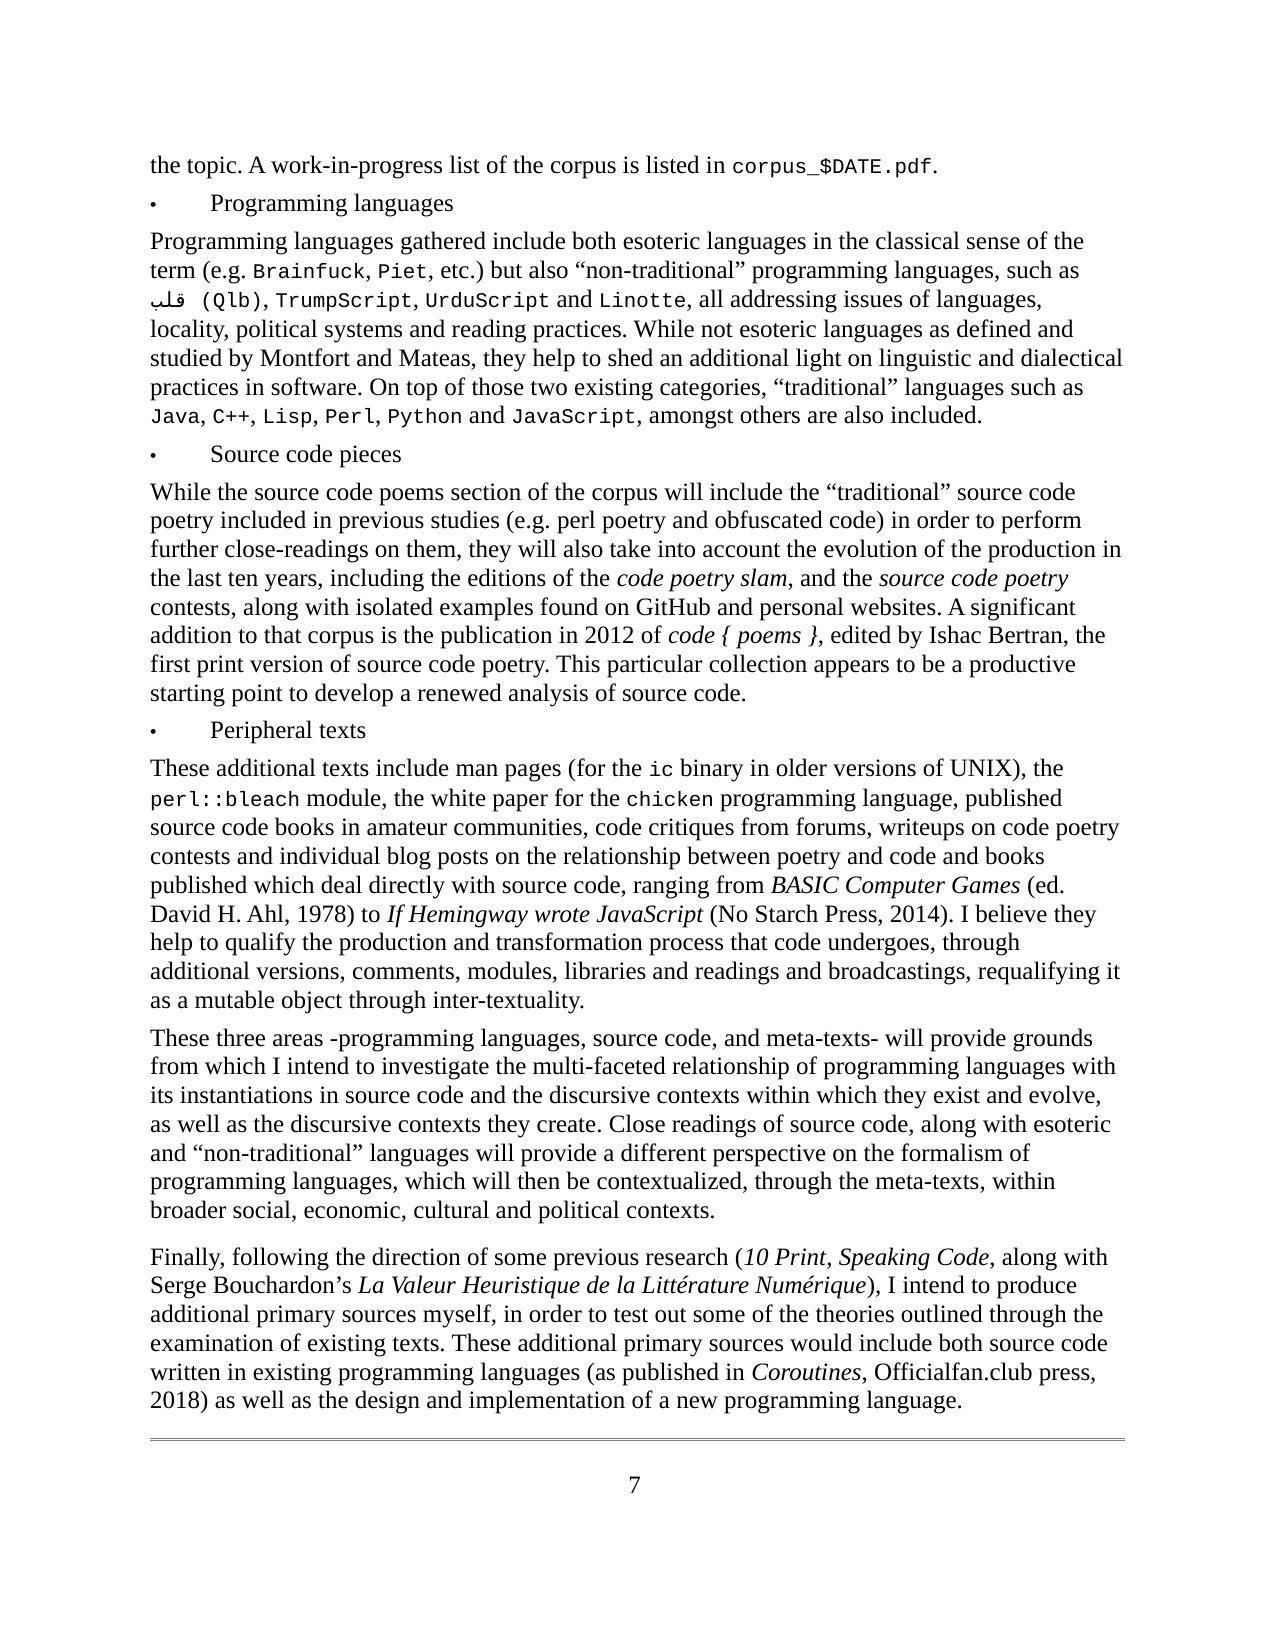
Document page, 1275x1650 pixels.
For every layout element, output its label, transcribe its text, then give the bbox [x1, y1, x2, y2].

text While the source code poems section of the corpus will include the “traditional” source code poetry included in previous studies (e.g. perl poetry and obfuscated code) in order to perform further close-readings on them, they will also take into account the evolution of the production in the last ten years, including the editions of the code poetry slam, and the source code poetry contests, along with isolated examples found on GitHub and personal websites. A significant addition to that corpus is the publication in 2012 of code { poems }, edited by Ishac Bertran, the first print version of source code poetry. This particular collection appears to be a productive starting point to develop a renewed analysis of source code. [150, 477, 1125, 707]
text These additional texts include man pages (for the ic binary in older versions of UNIX), the perl::bleach module, the white paper for the chicken programming language, published source code books in amateur communities, code critiques from forums, writeups on code poetry contests and individual blog posts on the relationship between poetry and code and books published which deal directly with source code, ranging from BASIC Computer Games (ed. David H. Ahl, 1978) to If Hemingway wrote JavaScript (No Starch Press, 2014). I believe they help to qualify the production and transformation process that code undergoes, through additional versions, comments, modules, libraries and readings and broadcastings, requalifying it as a mutable object through inter-textuality. [150, 753, 1125, 1014]
text Finally, following the direction of some previous research (10 Print, Speaking Code, along with Serge Bouchardon’s La Valeur Heuristique de la Littérature Numérique), I intend to produce additional primary sources myself, in order to test out some of the theories outlined through the examination of existing texts. These additional primary sources would include both source code written in existing programming languages (as published in Coroutines, Officialfan.club press, 2018) as well as the design and implementation of a new programming language. [150, 1242, 1125, 1414]
text These three areas -programming languages, source code, and meta-texts- will provide grounds from which I intend to investigate the multi-faceted relationship of programming languages with its instantiations in source code and the discursive contexts within which they exist and evolve, as well as the discursive contexts they create. Close readings of source code, along with esoteric and “non-traditional” languages will provide a different perspective on the formalism of programming languages, which will then be contextualized, through the meta-texts, within broader social, economic, cultural and political contexts. [150, 1023, 1125, 1224]
list Source code pieces [150, 439, 1125, 468]
list Peripheral texts [150, 716, 1125, 744]
list Programming languages [150, 188, 1125, 217]
text Programming languages gathered include both esoteric languages in the classical sense of the term (e.g. Brainfuck, Piet, etc.) but also “non-traditional” programming languages, such as قلب (Qlb), TrumpScript, UrduScript and Linotte, all addressing issues of languages, locality, political systems and reading practices. While not esoteric languages as defined and studied by Montfort and Mateas, they help to shed an additional light on linguistic and dialectical practices in software. On top of those two existing categories, “traditional” languages such as Java, C++, Lisp, Perl, Python and JavaScript, amongst others are also included. [150, 226, 1125, 430]
text the topic. A work-in-progress list of the corpus is listed in corpus_$DATE.pdf. [150, 150, 1125, 179]
